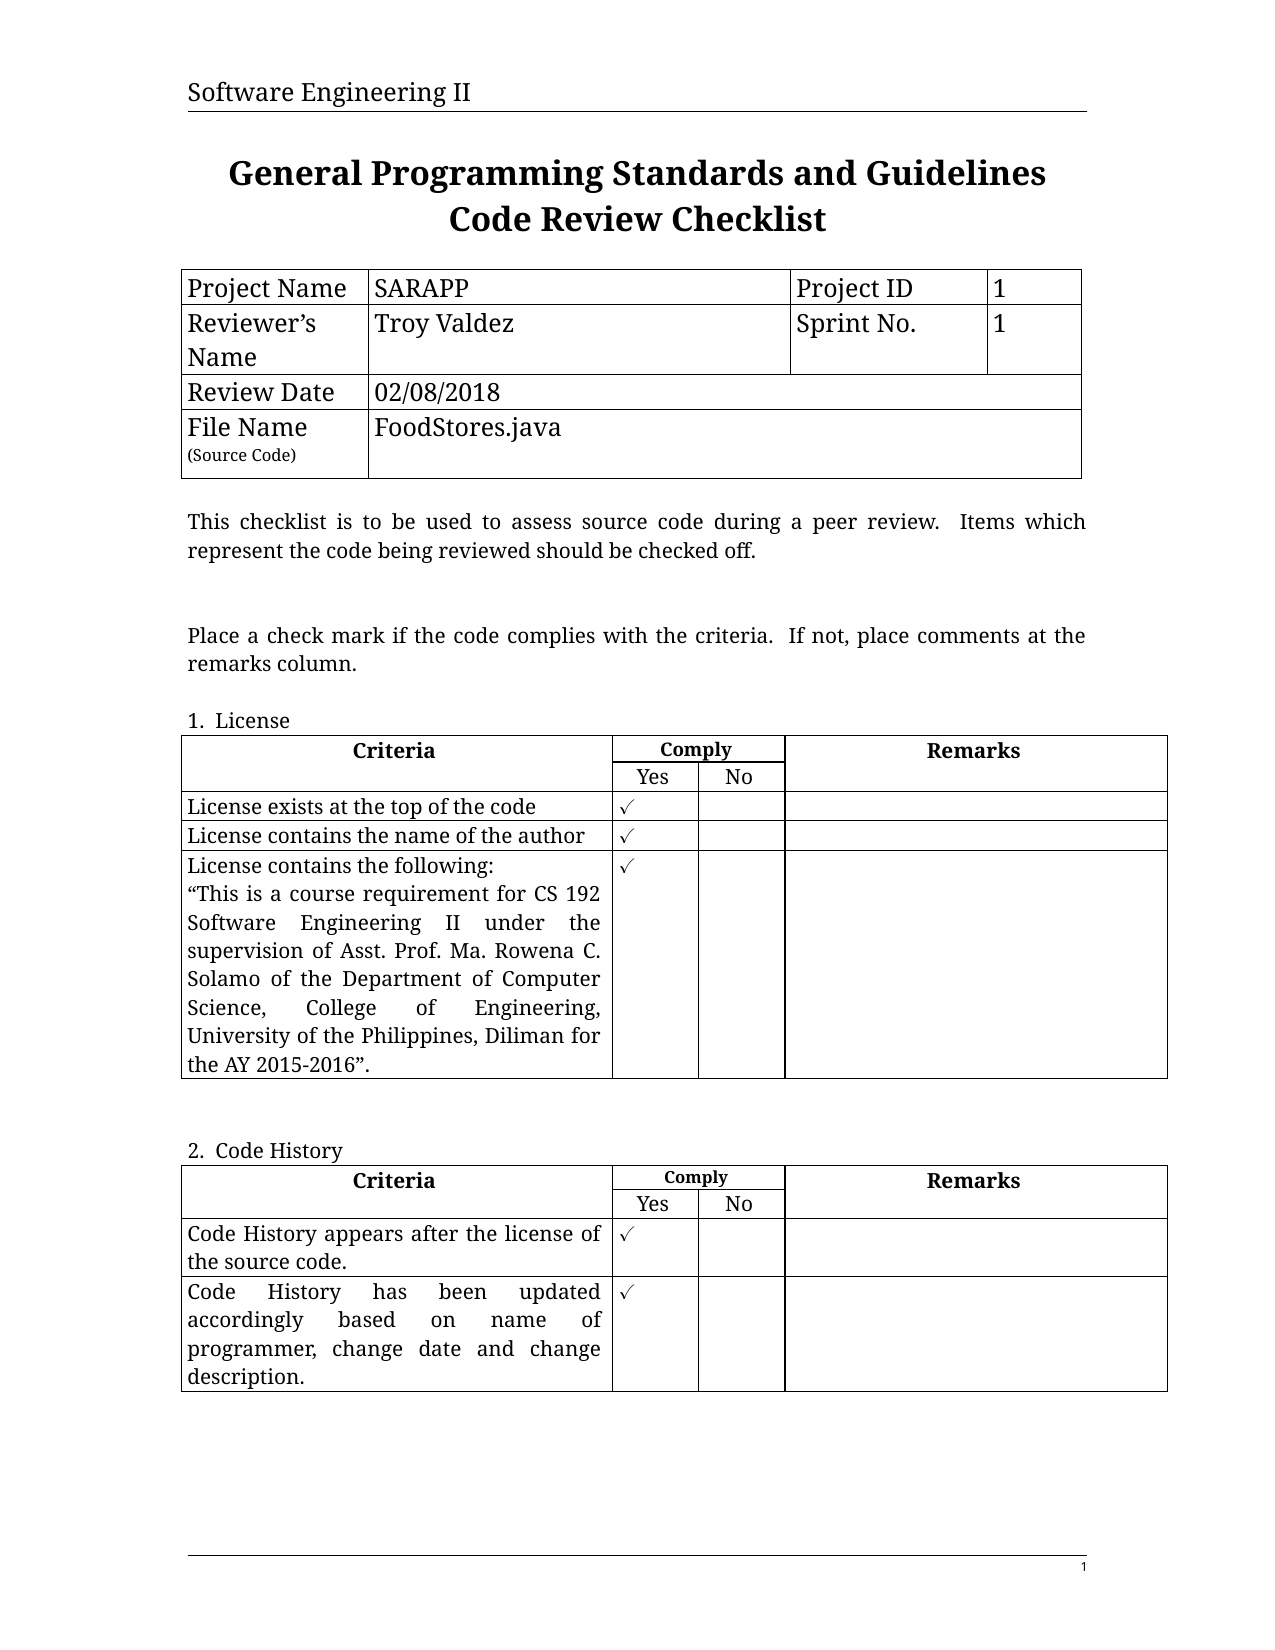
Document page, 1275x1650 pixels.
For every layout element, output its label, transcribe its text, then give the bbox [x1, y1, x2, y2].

table_cell Review Date [182, 375, 368, 409]
text This checklist is to be used to assess source code during a peer review. Items which represent the code being reviewed should be checked off. [187, 507, 1087, 564]
table_cell [699, 1277, 784, 1391]
table_header Comply [613, 736, 784, 761]
table_header Criteria [182, 1166, 612, 1218]
table_cell ✓ [613, 792, 698, 820]
table_cell [699, 792, 784, 820]
table_header Remarks [786, 736, 1167, 791]
table_cell License contains the name of the author [182, 821, 612, 850]
table_cell ✓ [613, 1277, 698, 1391]
table_cell File Name (Source Code) [182, 410, 368, 478]
table_header Project Name [182, 270, 368, 304]
table_header 1 [988, 270, 1081, 304]
table_cell Yes [613, 763, 698, 791]
table_cell ✓ [613, 1219, 698, 1276]
table_cell [786, 1219, 1167, 1276]
table_cell [699, 851, 784, 1078]
table_cell Troy Valdez [369, 305, 790, 373]
table_cell No [699, 763, 784, 791]
table_cell License exists at the top of the code [182, 792, 612, 820]
table_cell Reviewer’s Name [182, 305, 368, 373]
table_cell License contains the following: “This is a course requirement for CS 192 Software Engineering II under the supervision of Asst. Prof. Ma. Rowena C. Solamo of the Department of Computer Science, College of Engineering, University of the Philippines, Diliman for the AY 2015-2016”. [182, 851, 612, 1078]
table_cell [699, 1219, 784, 1276]
table_cell Code History appears after the license of the source code. [182, 1219, 612, 1276]
table_cell [786, 1277, 1167, 1391]
table_cell No [699, 1190, 784, 1218]
table_cell FoodStores.java [369, 410, 1081, 478]
table_cell 1 [988, 305, 1081, 373]
table_cell ✓ [613, 851, 698, 1078]
table_header SARAPP [369, 270, 790, 304]
table_cell ✓ [613, 821, 698, 850]
table_cell Sprint No. [791, 305, 987, 373]
table_cell Yes [613, 1190, 698, 1218]
table_cell [786, 851, 1167, 1078]
text General Programming Standards and Guidelines Code Review Checklist [187, 150, 1087, 241]
table_header Remarks [786, 1166, 1167, 1218]
text 1. License [187, 706, 1087, 735]
table_header Project ID [791, 270, 987, 304]
table_cell 02/08/2018 [369, 375, 1081, 409]
text 2. Code History [187, 1136, 1087, 1165]
table_cell [699, 821, 784, 850]
table_cell [786, 792, 1167, 820]
table_cell [786, 821, 1167, 850]
text Place a check mark if the code complies with the criteria. If not, place comments at the remarks column. [187, 621, 1087, 678]
table_header Comply [613, 1166, 784, 1188]
table_header Criteria [182, 736, 612, 791]
table_cell Code History has been updated accordingly based on name of programmer, change date and change description. [182, 1277, 612, 1391]
